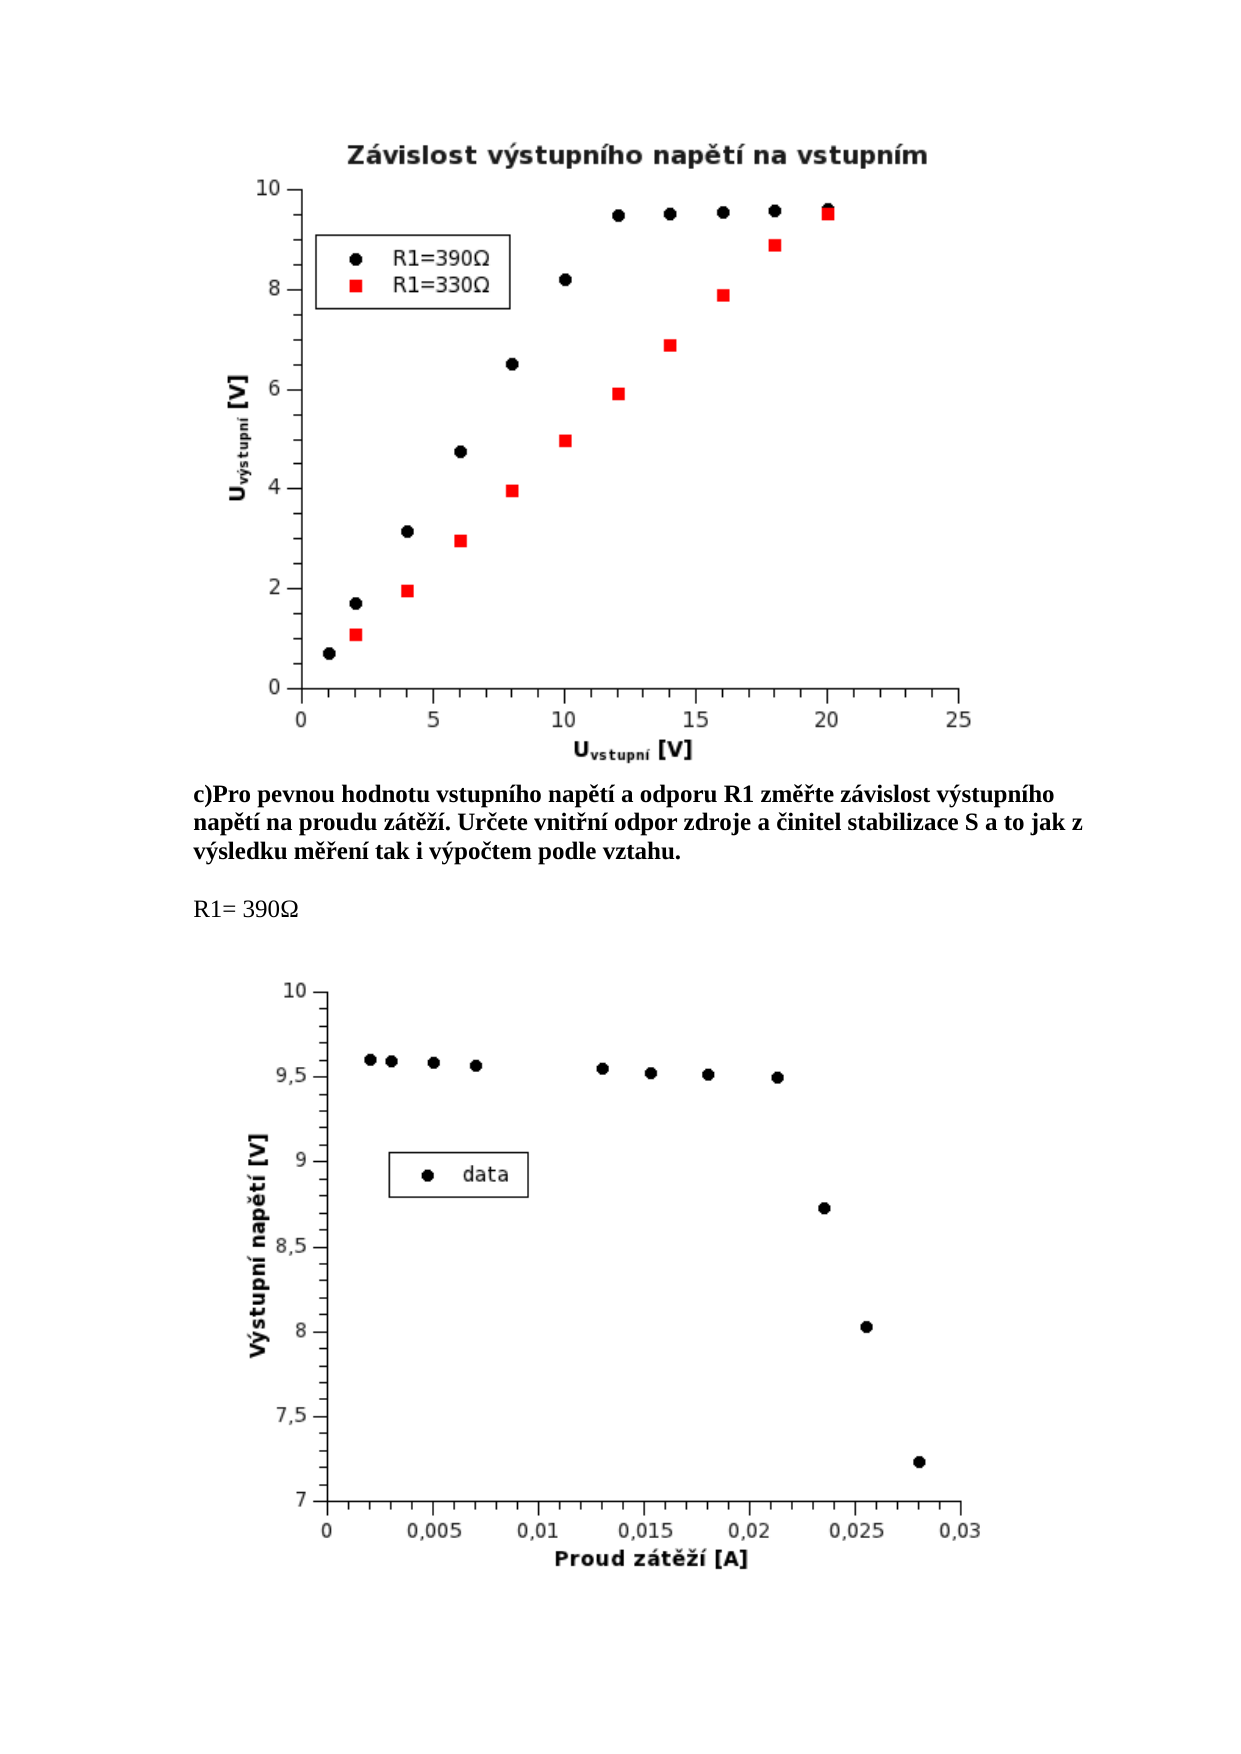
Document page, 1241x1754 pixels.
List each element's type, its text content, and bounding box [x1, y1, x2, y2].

list c)Pro pevnou hodnotu vstupního napětí a odporu R1 změřte závislost výstupního napětí na proudu zátěží. Určete vnitřní odpor zdroje a činitel stabilizace S a to jak z výsledku měření tak i výpočtem podle vztahu. R1= 390Ω [156, 118, 1122, 1616]
picture [217, 133, 980, 779]
picture [238, 974, 989, 1587]
